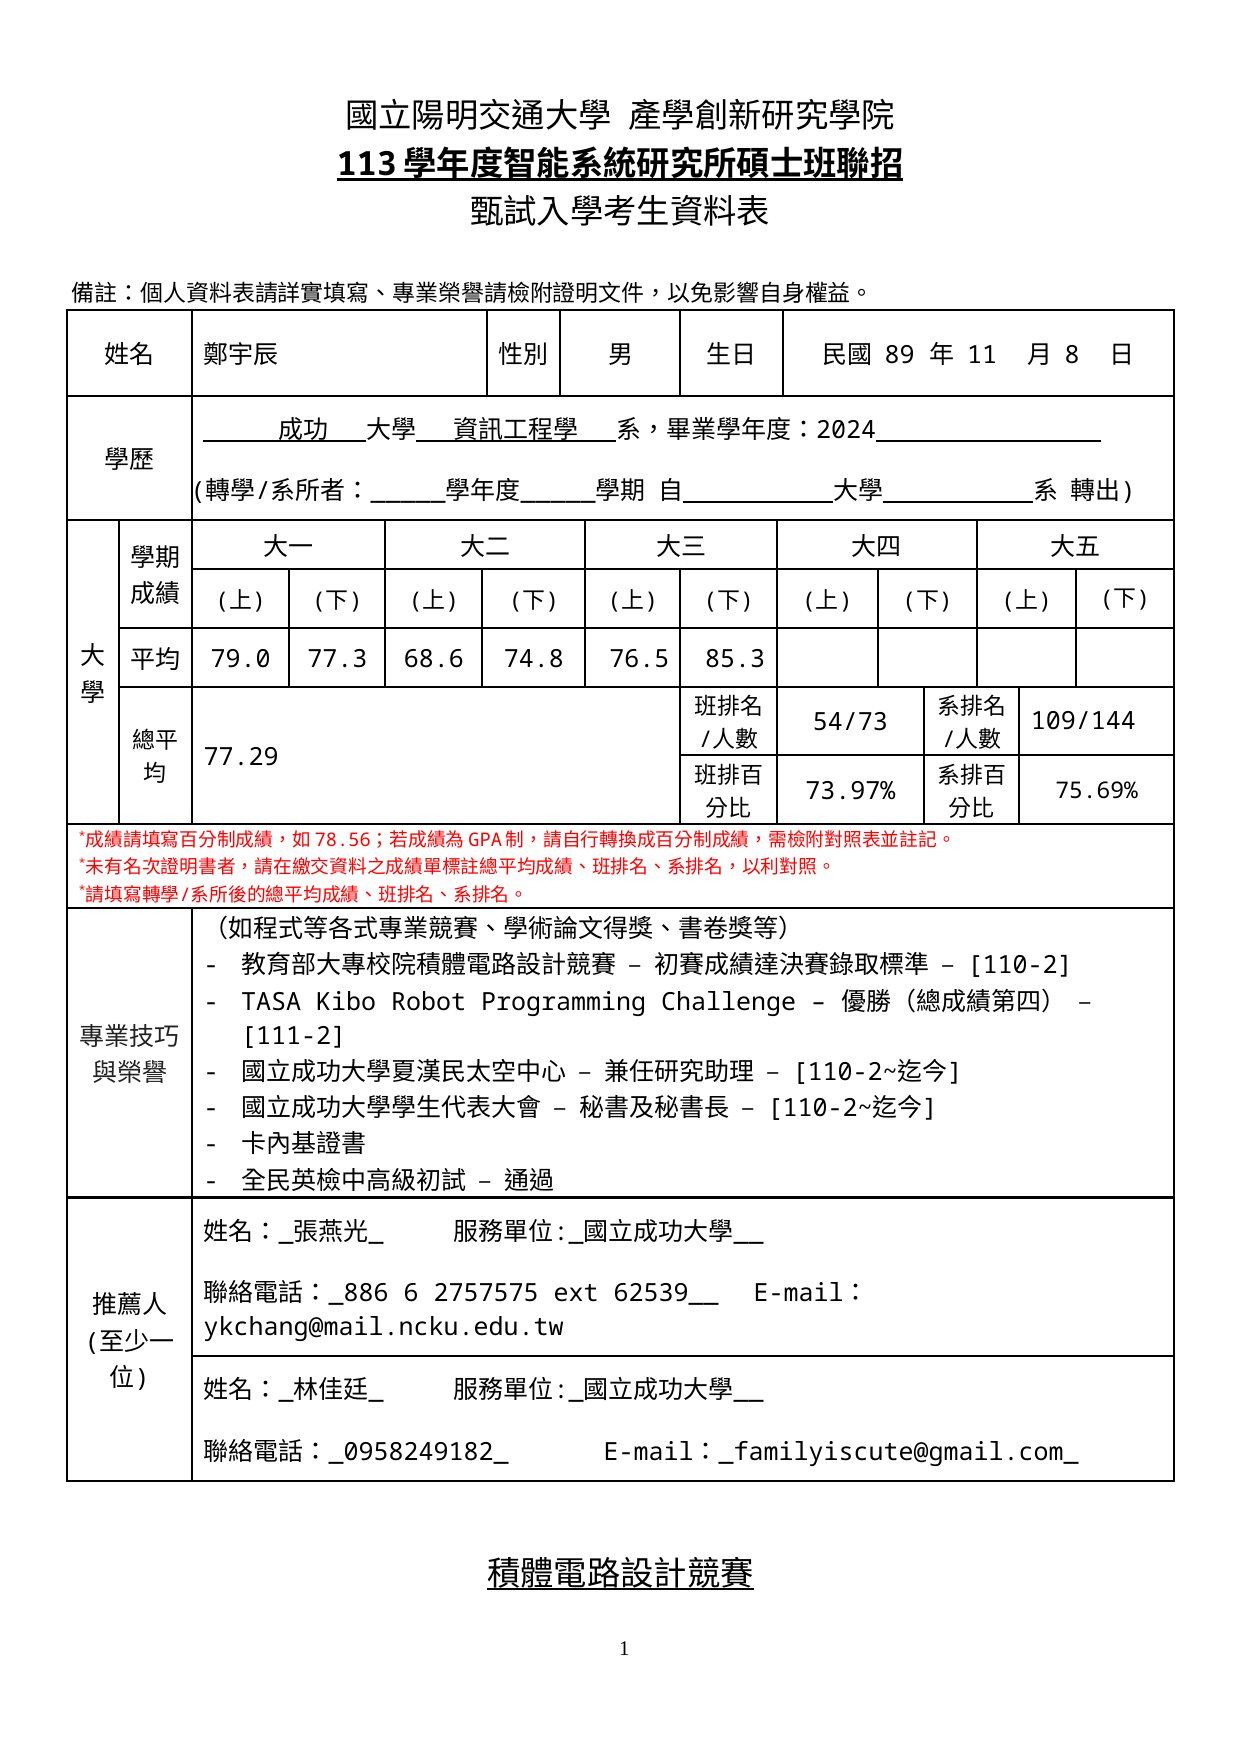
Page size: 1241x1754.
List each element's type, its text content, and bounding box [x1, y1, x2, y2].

table_cell 68.6 [386, 629, 481, 686]
table_cell 79.0 [193, 629, 288, 686]
table_cell (下) [483, 570, 584, 627]
table_cell [778, 629, 877, 686]
table_cell 75.69% [1020, 756, 1173, 823]
table_cell （如程式等各式專業競賽、學術論文得獎、書卷獎等） 教育部大專校院積體電路設計競賽 – 初賽成績達決賽錄取標準 – [110-2] TASA Kibo Robot Programming Challenge – 優勝（總成績第四） – [111-2] 國立成功大學夏漢民太空中心 – 兼任研究助理 – [110-2~迄今] 國立成功大學學生代表大會 – 秘書及秘書長 – [110-2~迄今] 卡內基證書 全民英檢中高級初試 – 通過 [193, 909, 1173, 1196]
table_cell 系排名 /人數 [925, 688, 1018, 754]
table_cell (上) [193, 570, 288, 627]
table_header 鄭宇辰 [193, 311, 486, 394]
text 甄試入學考生資料表 [118, 185, 1122, 233]
table_header 生日 [681, 311, 782, 394]
table_cell 學期成績 [120, 521, 191, 627]
table_header 姓名 [68, 311, 191, 394]
table_cell [978, 629, 1075, 686]
table_cell (下) [1077, 570, 1173, 627]
table_cell (上) [586, 570, 679, 627]
table_cell 74.8 [483, 629, 584, 686]
table_cell 成功 大學 資訊工程學 系，畢業學年度：2024 (轉學/系所者：_____學年度_____學期 自 大學 系 轉出) [193, 397, 1173, 519]
table_cell 學歷 [68, 397, 191, 519]
text 113學年度智能系統研究所碩士班聯招 [118, 137, 1122, 185]
table_cell (下) [290, 570, 384, 627]
table_cell 大一 [193, 521, 384, 568]
table_cell 76.5 [586, 629, 679, 686]
table_cell 大二 [386, 521, 584, 568]
table_cell 大學 [68, 521, 118, 823]
table_cell 班排百分比 [681, 756, 776, 823]
table_cell (下) [681, 570, 776, 627]
table_cell (上) [386, 570, 481, 627]
table_cell 姓名：_張燕光_ 服務單位:_國立成功大學__ 聯絡電話：_886 6 2757575 ext 62539__ E-mail：ykchang@mail.ncku.edu.tw [193, 1199, 1173, 1355]
table_cell 73.97% [778, 756, 923, 823]
table_cell 大三 [586, 521, 776, 568]
table_cell 大五 [978, 521, 1173, 568]
table_cell 77.29 [193, 688, 679, 823]
table_header 性別 [488, 311, 559, 394]
table_header 男 [561, 311, 679, 394]
text 備註：個人資料表請詳實填寫、專業榮譽請檢附證明文件，以免影響自身權益。 [71, 275, 1149, 308]
table_header 民國 89 年 11 月 8 日 [784, 311, 1173, 394]
table_cell *成績請填寫百分制成績，如78.56；若成績為GPA制，請自行轉換成百分制成績，需檢附對照表並註記。 *未有名次證明書者，請在繳交資料之成績單標註總平均成績、班排名、系排名，以利對照。 *請填寫轉學/系所後的總平均成績、班排名、系排名。 [68, 825, 1173, 907]
table_cell 班排名/人數 [681, 688, 776, 754]
table_cell 85.3 [681, 629, 776, 686]
table_cell (下) [879, 570, 976, 627]
table_cell 推薦人 (至少一位) [68, 1199, 191, 1480]
table_cell 總平均 [120, 688, 191, 823]
table_cell [1077, 629, 1173, 686]
table_cell 54/73 [778, 688, 923, 754]
text 積體電路設計競賽 [118, 1546, 1122, 1595]
table_cell 專業技巧 與榮譽 [68, 909, 191, 1196]
text 國立陽明交通大學 產學創新研究學院 [118, 89, 1122, 137]
table_cell 77.3 [290, 629, 384, 686]
table_cell 109/144 [1020, 688, 1173, 754]
table_cell 大四 [778, 521, 976, 568]
table_cell (上) [978, 570, 1075, 627]
table_cell 系排百分比 [925, 756, 1018, 823]
table_cell 平均 [120, 629, 191, 686]
table_cell (上) [778, 570, 877, 627]
table_cell [879, 629, 976, 686]
table_cell 姓名：_林佳廷_ 服務單位:_國立成功大學__ 聯絡電話：_0958249182_ E-mail：_familyiscute@gmail.com_ [193, 1357, 1173, 1480]
